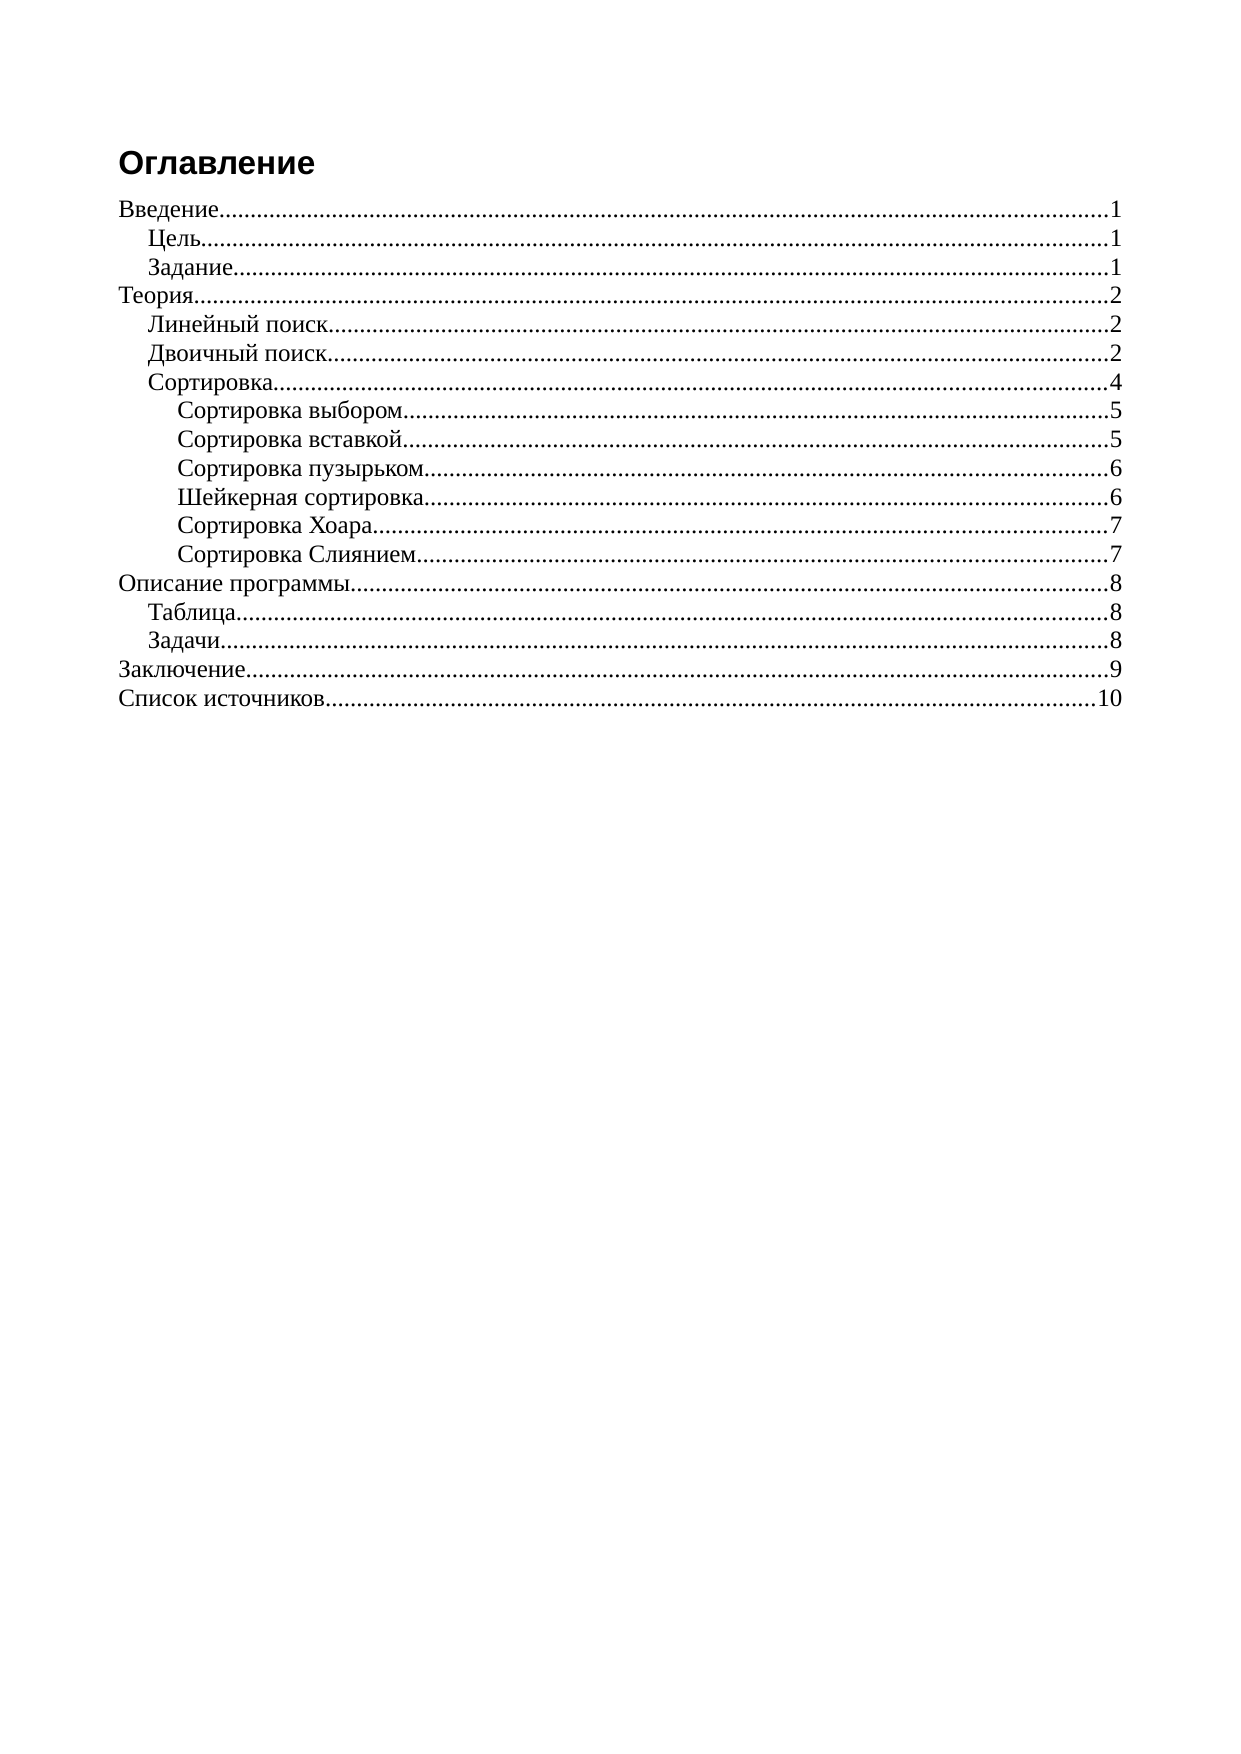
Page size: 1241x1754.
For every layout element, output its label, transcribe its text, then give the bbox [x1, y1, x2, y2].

text Шейкерная сортировка 6 [177, 482, 1122, 510]
text Задание 1 [148, 252, 1122, 280]
text Сортировка Хоара 7 [177, 510, 1122, 539]
text Список источников 10 [118, 683, 1122, 712]
text Сортировка 4 [148, 367, 1122, 395]
text Цель 1 [148, 223, 1122, 252]
text Сортировка вставкой 5 [177, 424, 1122, 453]
text Двоичный поиск 2 [148, 338, 1122, 367]
text Теория 2 [118, 280, 1122, 309]
text Сортировка Слиянием 7 [177, 539, 1122, 568]
text Таблица 8 [148, 597, 1122, 625]
text Заключение 9 [118, 654, 1122, 683]
text Сортировка выбором 5 [177, 395, 1122, 424]
text Линейный поиск 2 [148, 309, 1122, 338]
text Сортировка пузырьком 6 [177, 453, 1122, 482]
subtitle Оглавление [118, 143, 1122, 182]
text Задачи 8 [148, 625, 1122, 654]
text Введение 1 [118, 194, 1122, 223]
text Описание программы 8 [118, 568, 1122, 597]
